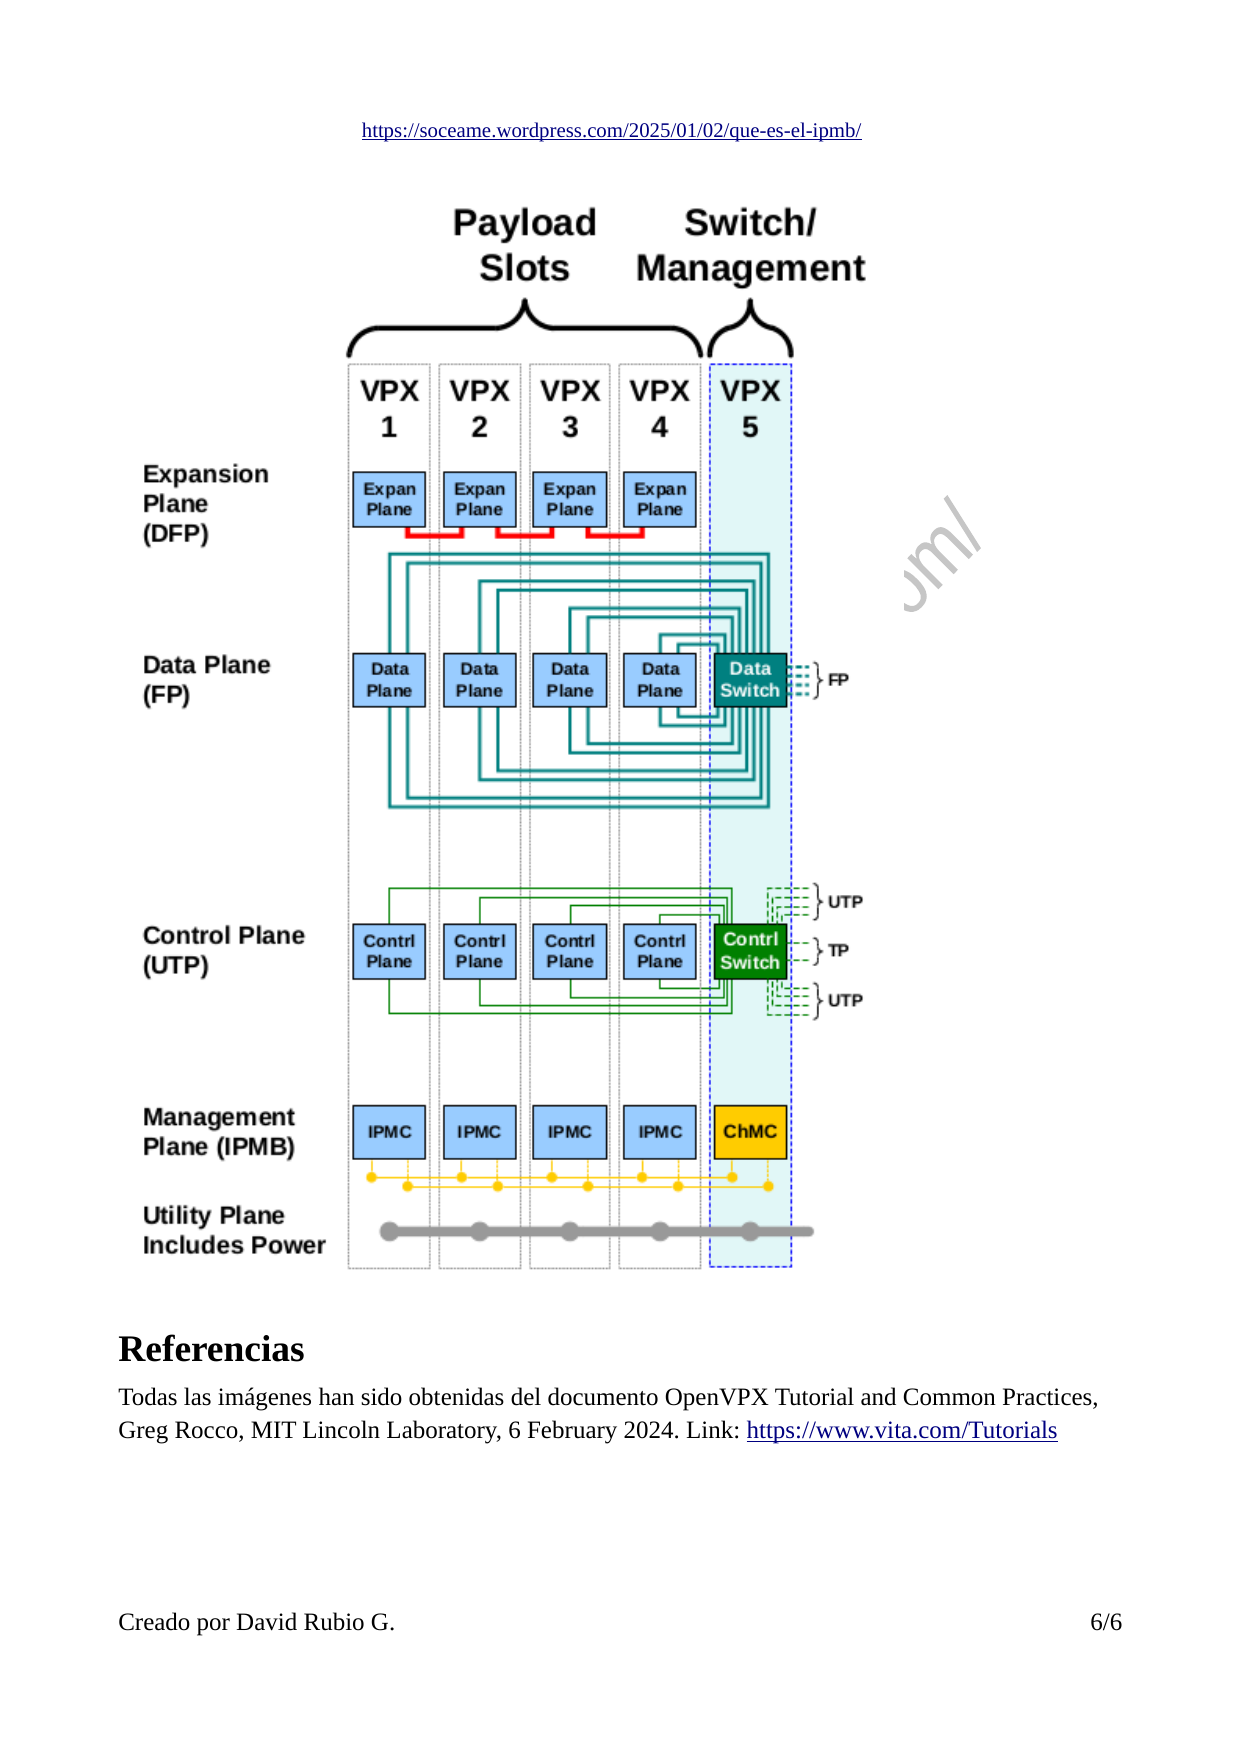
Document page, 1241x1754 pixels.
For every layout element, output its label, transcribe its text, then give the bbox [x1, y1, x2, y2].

subtitle Referencias [118, 1327, 1122, 1370]
picture [118, 177, 904, 1282]
text Todas las imágenes han sido obtenidas del documento OpenVPX Tutorial and Common Practices, Greg Rocco, MIT Lincoln Laboratory, 6 February 2024. Link: https://www.vita.com/Tutorials [118, 1382, 1122, 1444]
